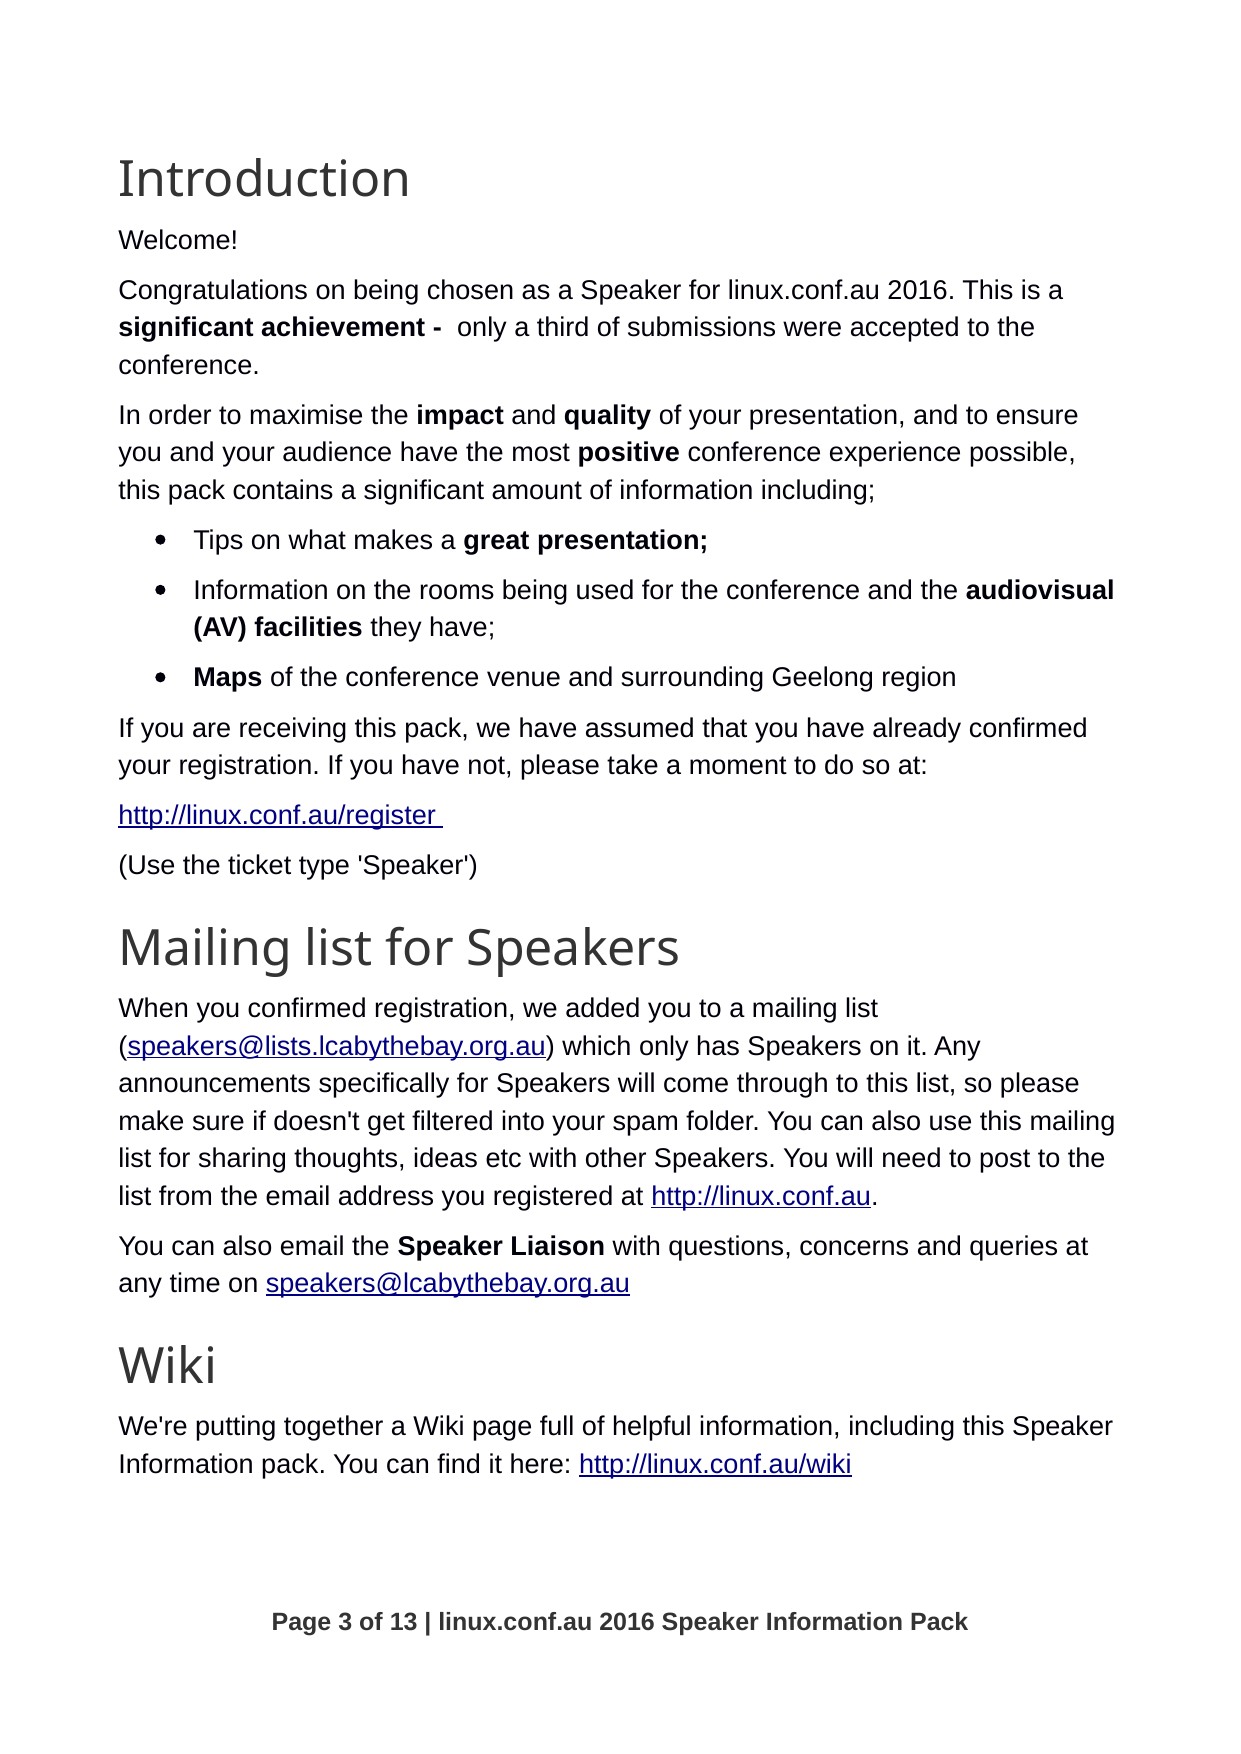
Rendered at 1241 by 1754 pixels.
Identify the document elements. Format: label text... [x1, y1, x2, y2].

list Tips on what makes a great presentation; [156, 524, 1122, 555]
text Welcome! [118, 224, 1122, 255]
text When you confirmed registration, we added you to a mailing list (speakers@lists.lcabythebay.org.au) which only has Speakers on it. Any announcements specifically for Speakers will come through to this list, so please make sure if doesn't get filtered into your spam folder. You can also use this mailing list for sharing thoughts, ideas etc with other Speakers. You will need to post to the list from the email address you registered at http://linux.conf.au. [118, 992, 1122, 1211]
list Maps of the conference venue and surrounding Geelong region [156, 661, 1122, 693]
subtitle Wiki [118, 1330, 1122, 1398]
text In order to maximise the impact and quality of your presentation, and to ensure you and your audience have the most positive conference experience possible, this pack contains a significant amount of information including; [118, 399, 1122, 505]
subtitle Mailing list for Speakers [118, 912, 1122, 980]
text (Use the ticket type 'Speaker') [118, 849, 1122, 880]
text Congratulations on being chosen as a Speaker for linux.conf.au 2016. This is a significant achievement - only a third of submissions were accepted to the conference. [118, 274, 1122, 380]
text If you are receiving this pack, we have assumed that you have already confirmed your registration. If you have not, please take a moment to do so at: [118, 712, 1122, 780]
text We're putting together a Wiki page full of helpful information, including this Speaker Information pack. You can find it here: http://linux.conf.au/wiki [118, 1410, 1122, 1479]
text http://linux.conf.au/register [118, 799, 1122, 830]
subtitle Introduction [118, 143, 1122, 211]
text You can also email the Speaker Liaison with questions, concerns and queries at any time on speakers@lcabythebay.org.au [118, 1230, 1122, 1298]
list Information on the rooms being used for the conference and the audiovisual (AV) facilities they have; [156, 574, 1122, 643]
